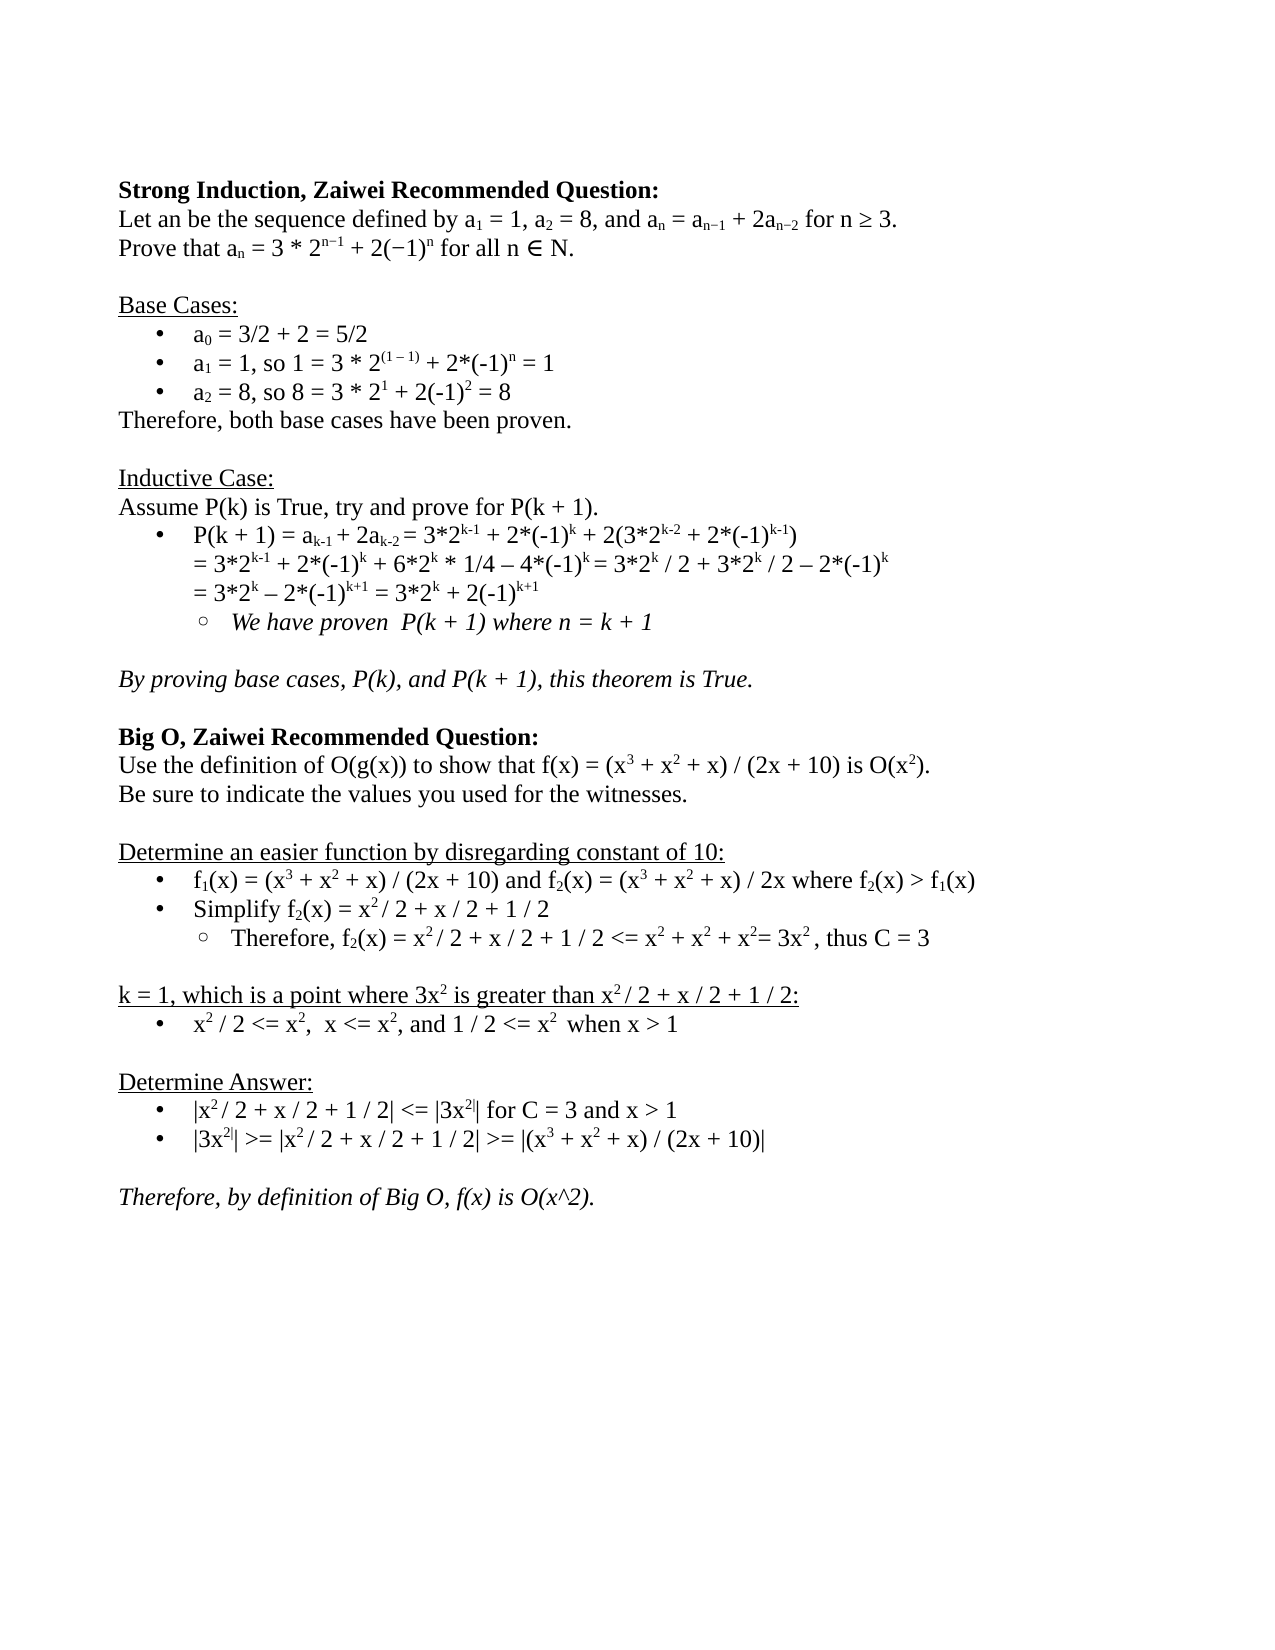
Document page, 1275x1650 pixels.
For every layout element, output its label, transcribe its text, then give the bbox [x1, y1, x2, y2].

list We have proven P(k + 1) where n = k + 1 [193, 607, 1157, 636]
list f1(x) = (x3 + x2 + x) / (2x + 10) and f2(x) = (x3 + x2 + x) / 2x where f2(x) > f1(x) [156, 866, 1157, 894]
text Determine an easier function by disregarding constant of 10: [118, 837, 1157, 866]
text Therefore, both base cases have been proven. [118, 406, 1157, 434]
text Determine Answer: [118, 1067, 1157, 1096]
text k = 1, which is a point where 3x2 is greater than x2 / 2 + x / 2 + 1 / 2: [118, 981, 1157, 1009]
text Big O, Zaiwei Recommended Question: [118, 722, 1157, 751]
list a0 = 3/2 + 2 = 5/2 [156, 319, 1157, 348]
text Inductive Case: [118, 463, 1157, 492]
list a1 = 1, so 1 = 3 * 2(1 – 1) + 2*(-1)n = 1 [156, 348, 1157, 377]
text By proving base cases, P(k), and P(k + 1), this theorem is True. [118, 664, 1157, 693]
text Prove that an = 3 * 2n−1 + 2(−1)n for all n ∈ N. [118, 233, 1157, 262]
text Base Cases: [118, 291, 1157, 319]
text Assume P(k) is True, try and prove for P(k + 1). [118, 492, 1157, 521]
list = 3*2k – 2*(-1)k+1 = 3*2k + 2(-1)k+1 [156, 578, 1157, 607]
list |3x2|| >= |x2 / 2 + x / 2 + 1 / 2| >= |(x3 + x2 + x) / (2x + 10)| [156, 1124, 1157, 1153]
text Be sure to indicate the values you used for the witnesses. [118, 779, 1157, 808]
text Strong Induction, Zaiwei Recommended Question: [118, 176, 1157, 204]
text Use the definition of O(g(x)) to show that f(x) = (x3 + x2 + x) / (2x + 10) is O(x2). [118, 751, 1157, 779]
list x2 / 2 <= x2, x <= x2, and 1 / 2 <= x2 when x > 1 [156, 1009, 1157, 1038]
text Therefore, by definition of Big O, f(x) is O(x^2). [118, 1182, 1157, 1211]
list a2 = 8, so 8 = 3 * 21 + 2(-1)2 = 8 [156, 377, 1157, 406]
list Therefore, f2(x) = x2 / 2 + x / 2 + 1 / 2 <= x2 + x2 + x2= 3x2 , thus C = 3 [193, 923, 1157, 952]
text Let an be the sequence defined by a1 = 1, a2 = 8, and an = an−1 + 2an−2 for n ≥ 3. [118, 204, 1157, 233]
list |x2 / 2 + x / 2 + 1 / 2| <= |3x2|| for C = 3 and x > 1 [156, 1096, 1157, 1124]
list P(k + 1) = ak-1 + 2ak-2 = 3*2k-1 + 2*(-1)k + 2(3*2k-2 + 2*(-1)k-1) [156, 521, 1157, 549]
list = 3*2k-1 + 2*(-1)k + 6*2k * 1/4 – 4*(-1)k = 3*2k / 2 + 3*2k / 2 – 2*(-1)k [156, 549, 1157, 578]
list Simplify f2(x) = x2 / 2 + x / 2 + 1 / 2 [156, 894, 1157, 923]
